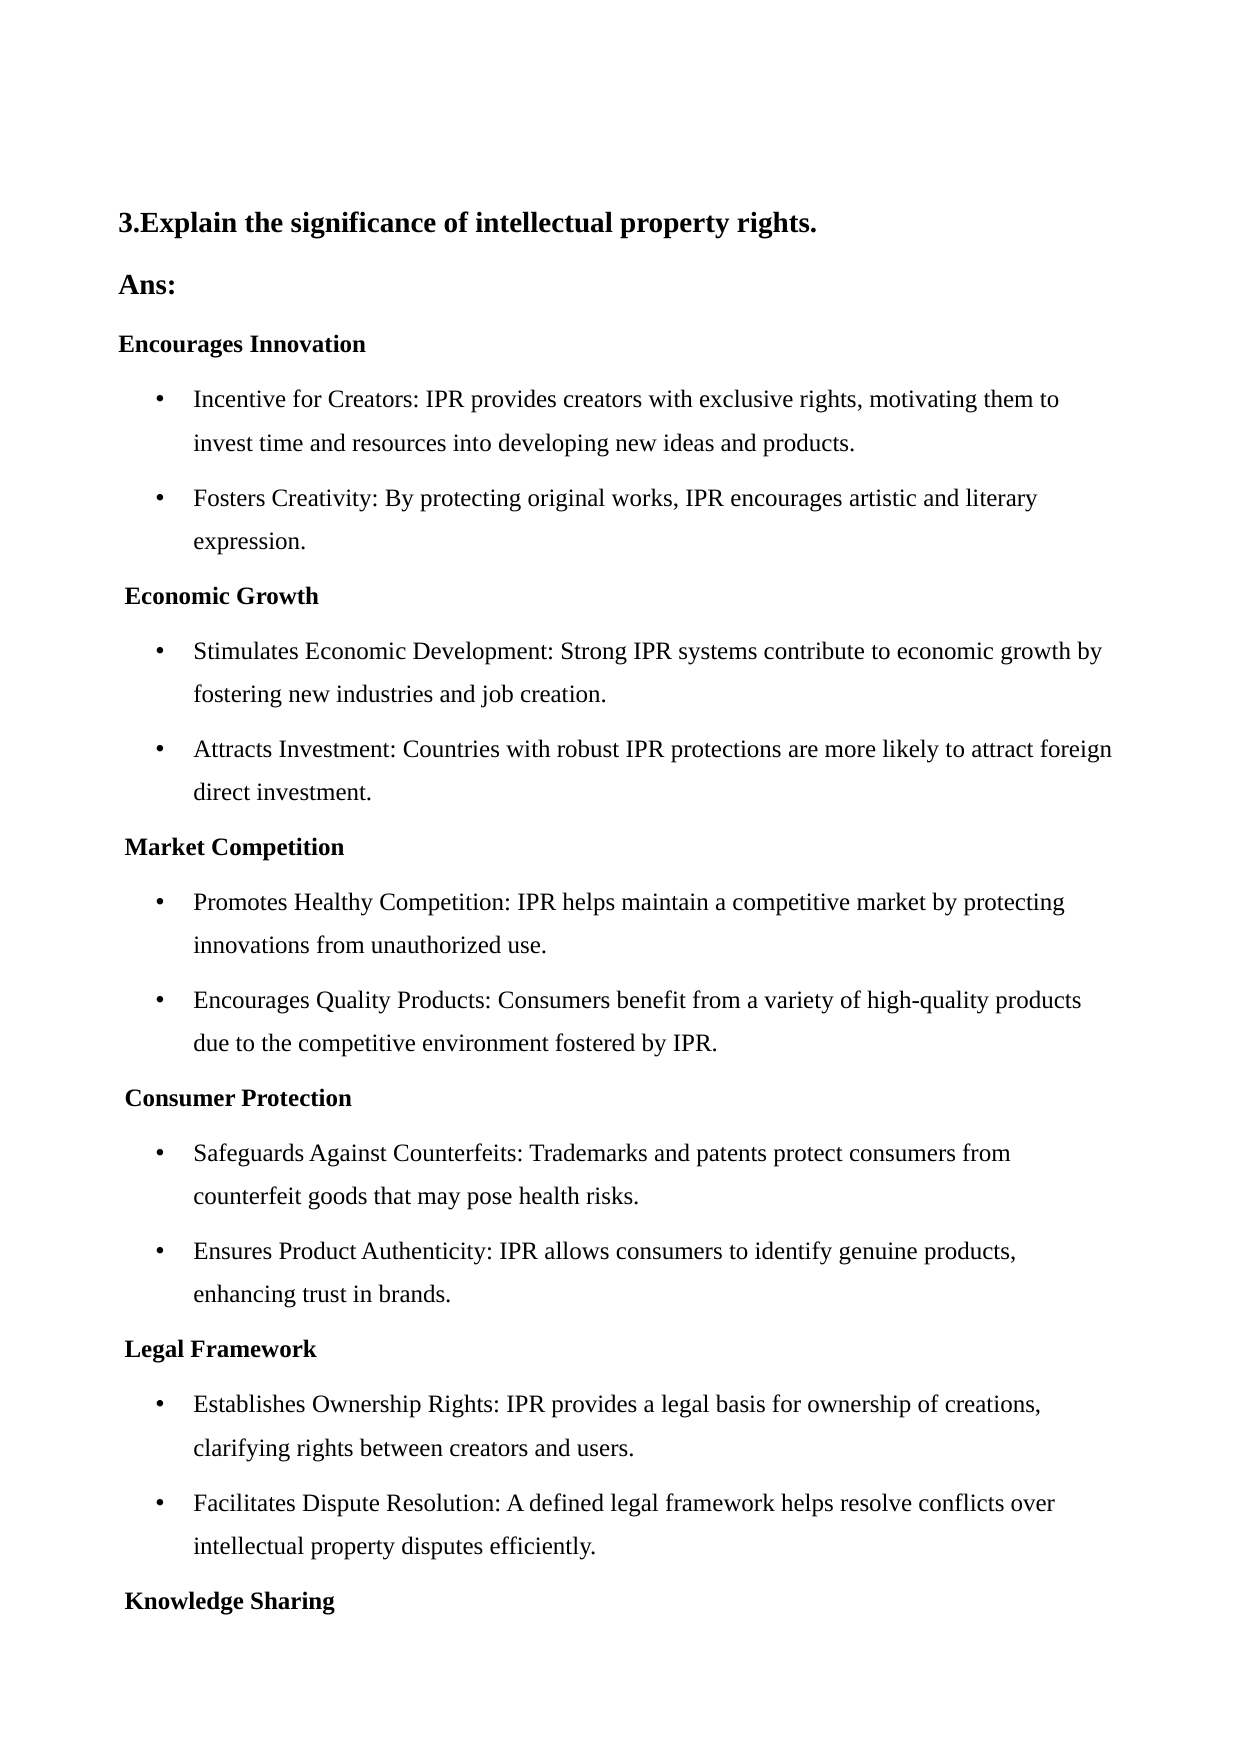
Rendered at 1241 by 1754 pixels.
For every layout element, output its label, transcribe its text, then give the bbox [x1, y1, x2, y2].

list Incentive for Creators: IPR provides creators with exclusive rights, motivating them to invest time and resources into developing new ideas and products. [156, 384, 1122, 456]
list Establishes Ownership Rights: IPR provides a legal basis for ownership of creations, clarifying rights between creators and users. [156, 1389, 1122, 1461]
list Stimulates Economic Development: Strong IPR systems contribute to economic growth by fostering new industries and job creation. [156, 636, 1122, 708]
text Knowledge Sharing [118, 1586, 1122, 1614]
text Encourages Innovation [118, 329, 1122, 358]
list Facilitates Dispute Resolution: A defined legal framework helps resolve conflicts over intellectual property disputes efficiently. [156, 1488, 1122, 1559]
text Market Competition [118, 832, 1122, 861]
text Ans: [118, 267, 1122, 301]
list Fosters Creativity: By protecting original works, IPR encourages artistic and literary expression. [156, 483, 1122, 554]
list Safeguards Against Counterfeits: Trademarks and patents protect consumers from counterfeit goods that may pose health risks. [156, 1138, 1122, 1210]
list Encourages Quality Products: Consumers benefit from a variety of high-quality products due to the competitive environment fostered by IPR. [156, 985, 1122, 1057]
text Economic Growth [118, 581, 1122, 609]
text Consumer Protection [118, 1083, 1122, 1112]
text Legal Framework [118, 1334, 1122, 1363]
list Ensures Product Authenticity: IPR allows consumers to identify genuine products, enhancing trust in brands. [156, 1236, 1122, 1308]
text 3.Explain the significance of intellectual property rights. [118, 205, 1122, 239]
list Attracts Investment: Countries with robust IPR protections are more likely to attract foreign direct investment. [156, 734, 1122, 806]
list Promotes Healthy Competition: IPR helps maintain a competitive market by protecting innovations from unauthorized use. [156, 887, 1122, 959]
